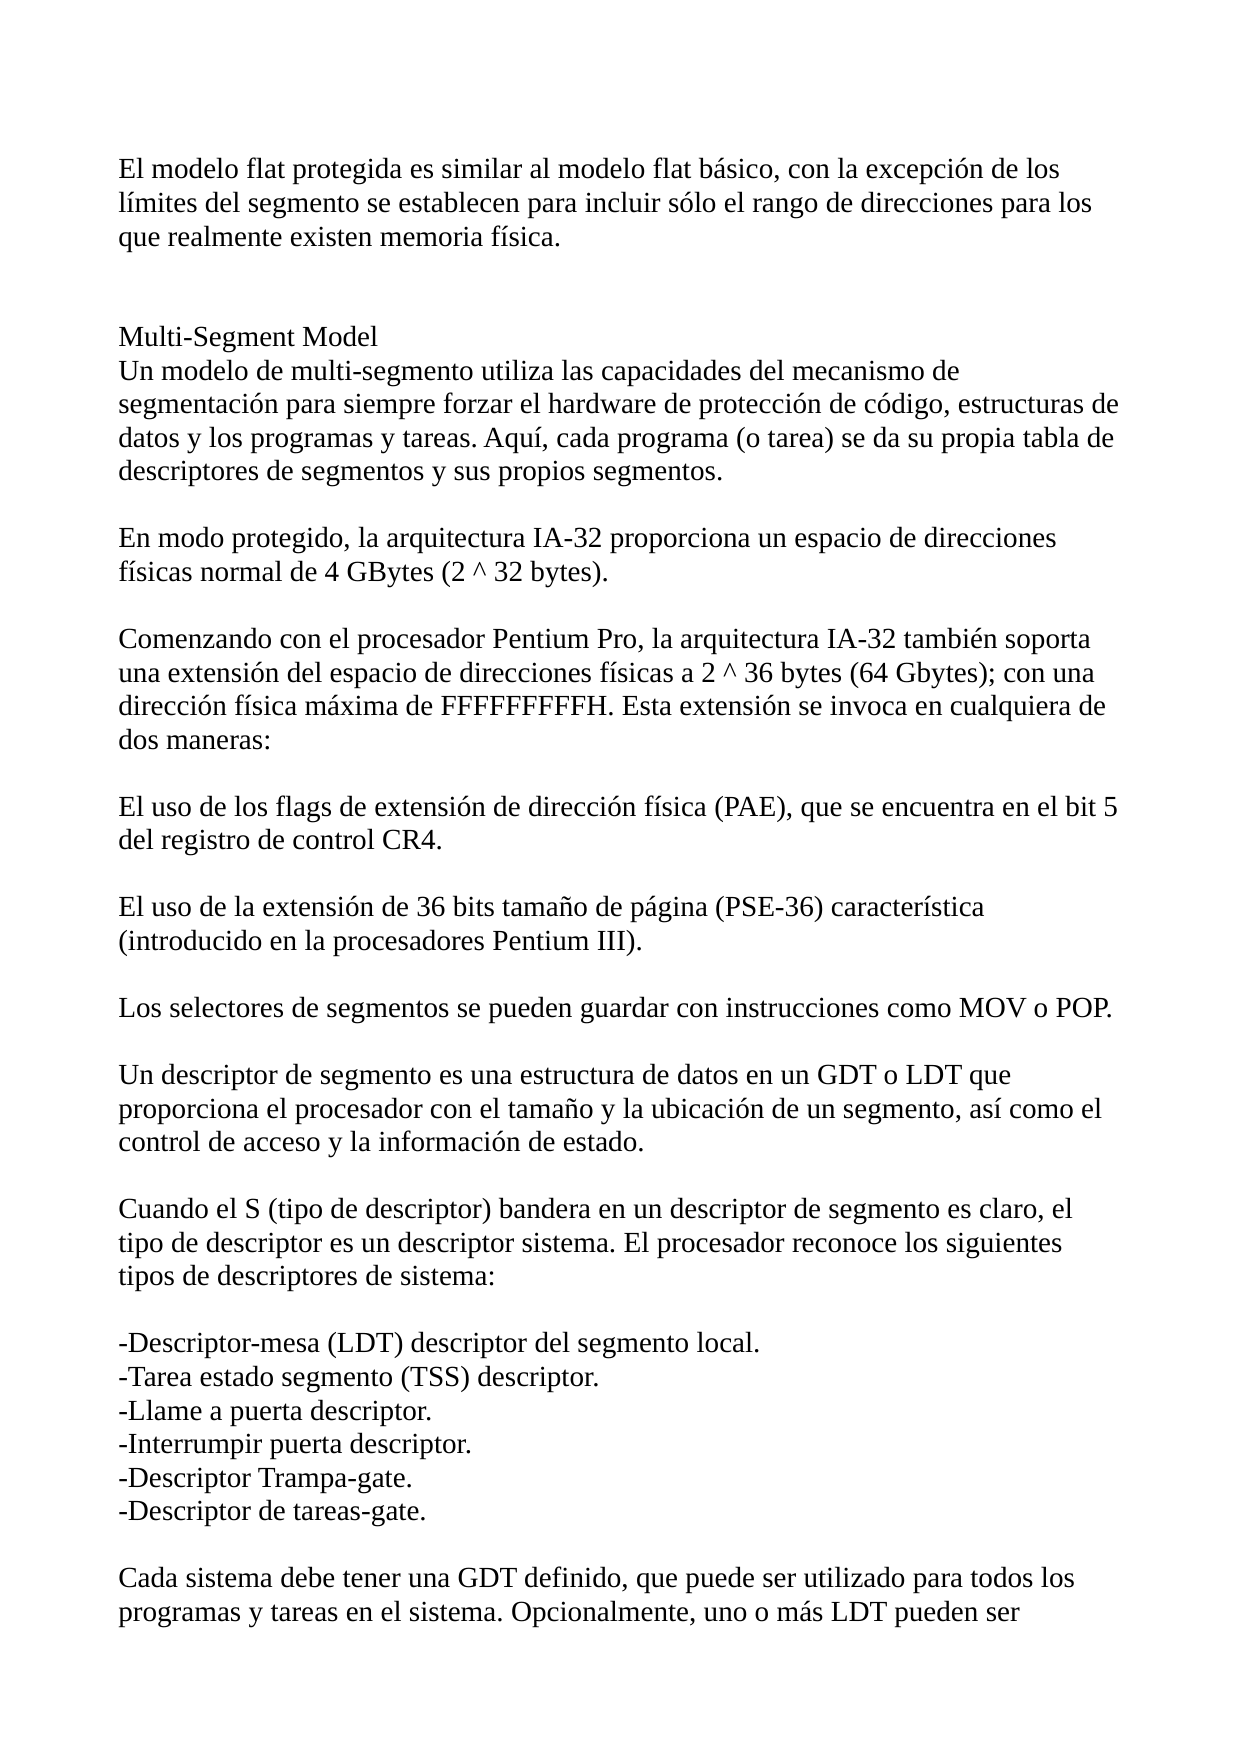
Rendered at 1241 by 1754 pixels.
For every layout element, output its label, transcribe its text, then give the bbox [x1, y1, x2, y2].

text El uso de la extensión de 36 bits tamaño de página (PSE-36) característica (introducido en la procesadores Pentium III). [118, 889, 1122, 957]
text En modo protegido, la arquitectura IA-32 proporciona un espacio de direcciones físicas normal de 4 GBytes (2 ^ 32 bytes). [118, 521, 1122, 588]
text -Tarea estado segmento (TSS) descriptor. [118, 1359, 1122, 1393]
text -Interrumpir puerta descriptor. [118, 1426, 1122, 1460]
text Cuando el S (tipo de descriptor) bandera en un descriptor de segmento es claro, el tipo de descriptor es un descriptor sistema. El procesador reconoce los siguientes tipos de descriptores de sistema: [118, 1191, 1122, 1292]
text -Descriptor Trampa-gate. [118, 1460, 1122, 1493]
text Cada sistema debe tener una GDT definido, que puede ser utilizado para todos los programas y tareas en el sistema. Opcionalmente, uno o más LDT pueden ser [118, 1560, 1122, 1627]
text El uso de los flags de extensión de dirección física (PAE), que se encuentra en el bit 5 del registro de control CR4. [118, 789, 1122, 856]
text Comenzando con el procesador Pentium Pro, la arquitectura IA-32 también soporta una extensión del espacio de direcciones físicas a 2 ^ 36 bytes (64 Gbytes); con una dirección física máxima de FFFFFFFFFH. Esta extensión se invoca en cualquiera de dos maneras: [118, 621, 1122, 755]
text Un modelo de multi-segmento utiliza las capacidades del mecanismo de segmentación para siempre forzar el hardware de protección de código, estructuras de datos y los programas y tareas. Aquí, cada programa (o tarea) se da su propia tabla de descriptores de segmentos y sus propios segmentos. [118, 353, 1122, 487]
text Multi-Segment Model [118, 319, 1122, 353]
text El modelo flat protegida es similar al modelo flat básico, con la excepción de los límites del segmento se establecen para incluir sólo el rango de direcciones para los que realmente existen memoria física. [118, 152, 1122, 252]
text Un descriptor de segmento es una estructura de datos en un GDT o LDT que proporciona el procesador con el tamaño y la ubicación de un segmento, así como el control de acceso y la información de estado. [118, 1057, 1122, 1158]
text -Descriptor-mesa (LDT) descriptor del segmento local. [118, 1326, 1122, 1359]
text -Llame a puerta descriptor. [118, 1393, 1122, 1426]
text Los selectores de segmentos se pueden guardar con instrucciones como MOV o POP. [118, 990, 1122, 1024]
text -Descriptor de tareas-gate. [118, 1493, 1122, 1527]
